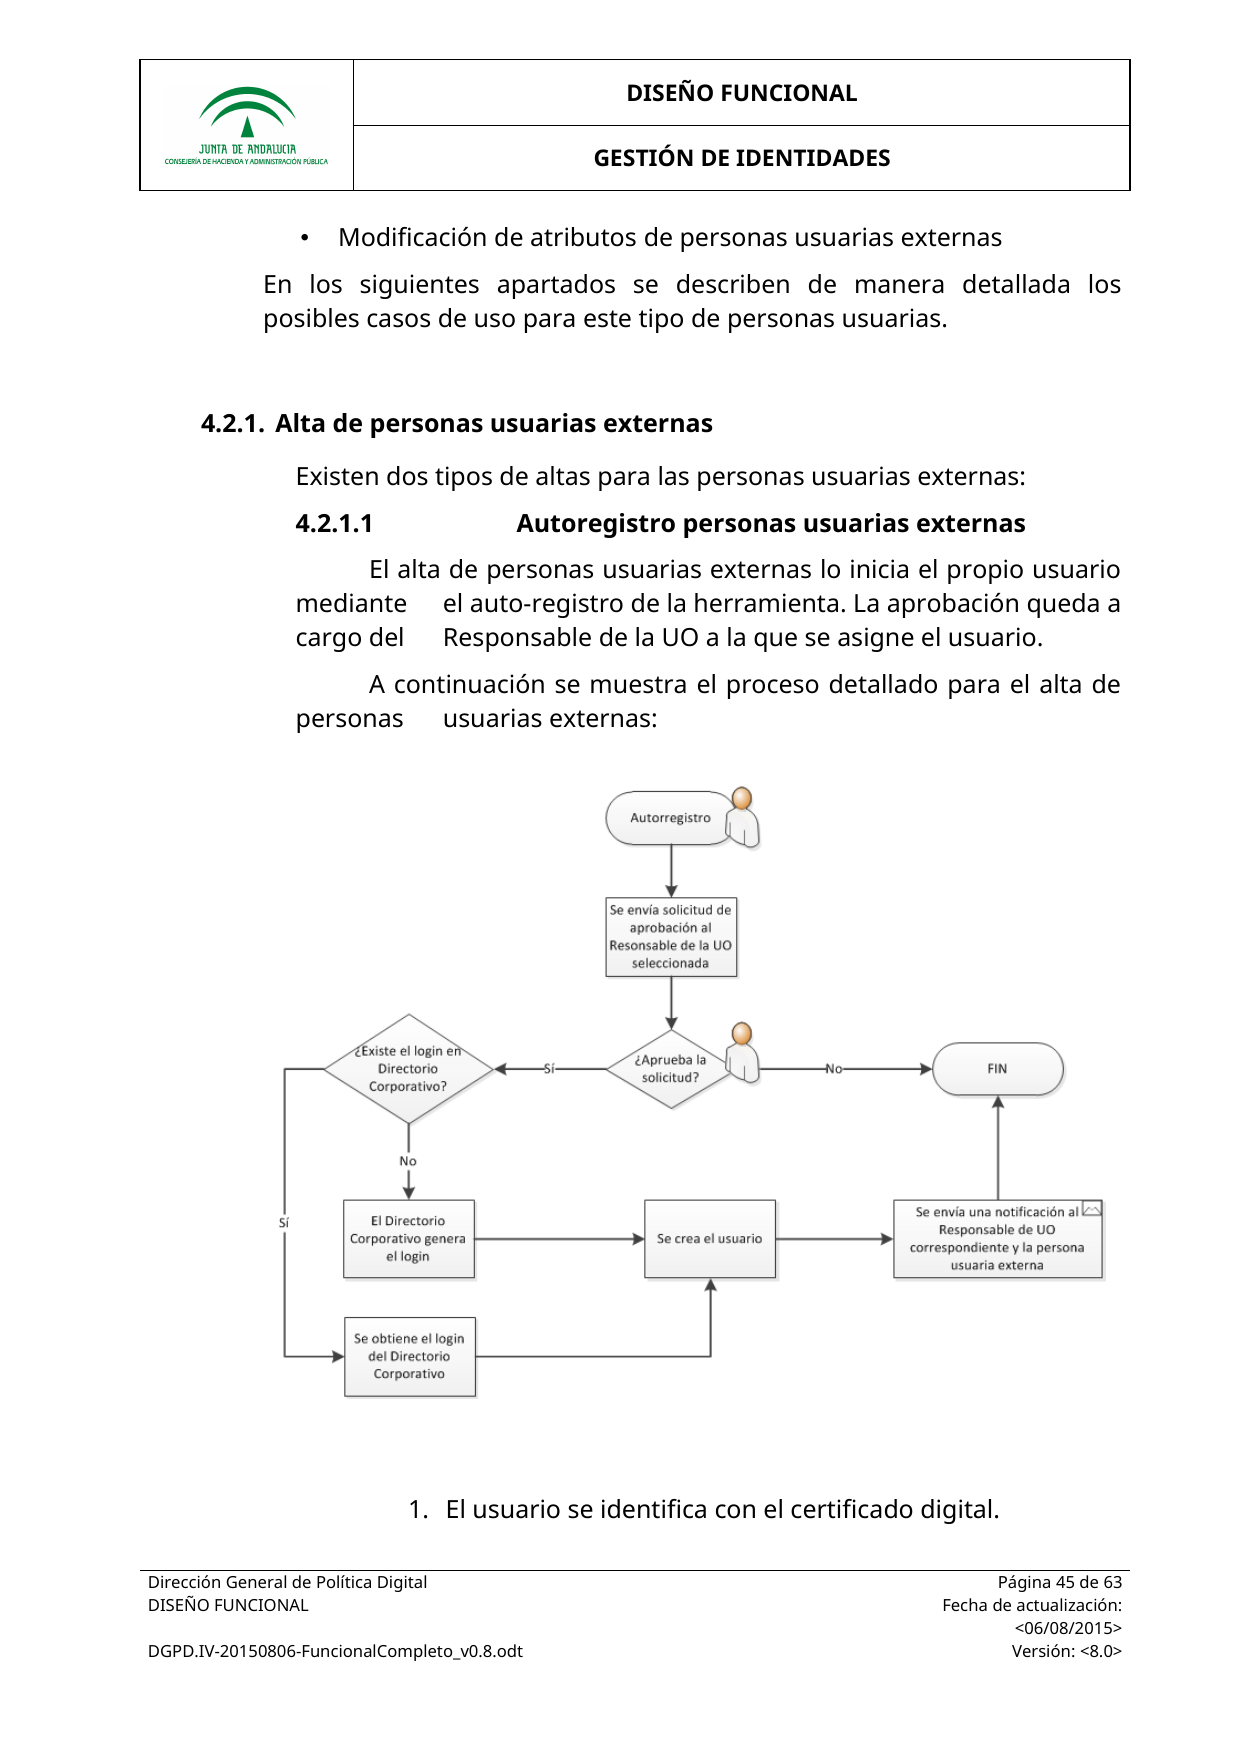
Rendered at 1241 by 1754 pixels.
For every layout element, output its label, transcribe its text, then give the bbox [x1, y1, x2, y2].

picture [279, 781, 1106, 1399]
text El alta de personas usuarias externas lo inicia el propio usuario mediante el auto-registro de la herramienta. La aprobación queda a cargo del Responsable de la UO a la que se asigne el usuario. [295, 552, 1122, 654]
picture [164, 85, 330, 165]
text En los siguientes apartados se describen de manera detallada los posibles casos de uso para este tipo de personas usuarias. [263, 266, 1122, 334]
text A continuación se muestra el proceso detallado para el alta de personas usuarias externas: [295, 667, 1122, 735]
list El usuario se identifica con el certificado digital. [408, 1492, 1122, 1526]
text Existen dos tipos de altas para las personas usuarias externas: [295, 459, 1122, 493]
list Modificación de atributos de personas usuarias externas [300, 220, 1122, 254]
text 4.2.1.1 Autoregistro personas usuarias externas [295, 505, 1122, 539]
subtitle Alta de personas usuarias externas [201, 406, 1122, 440]
